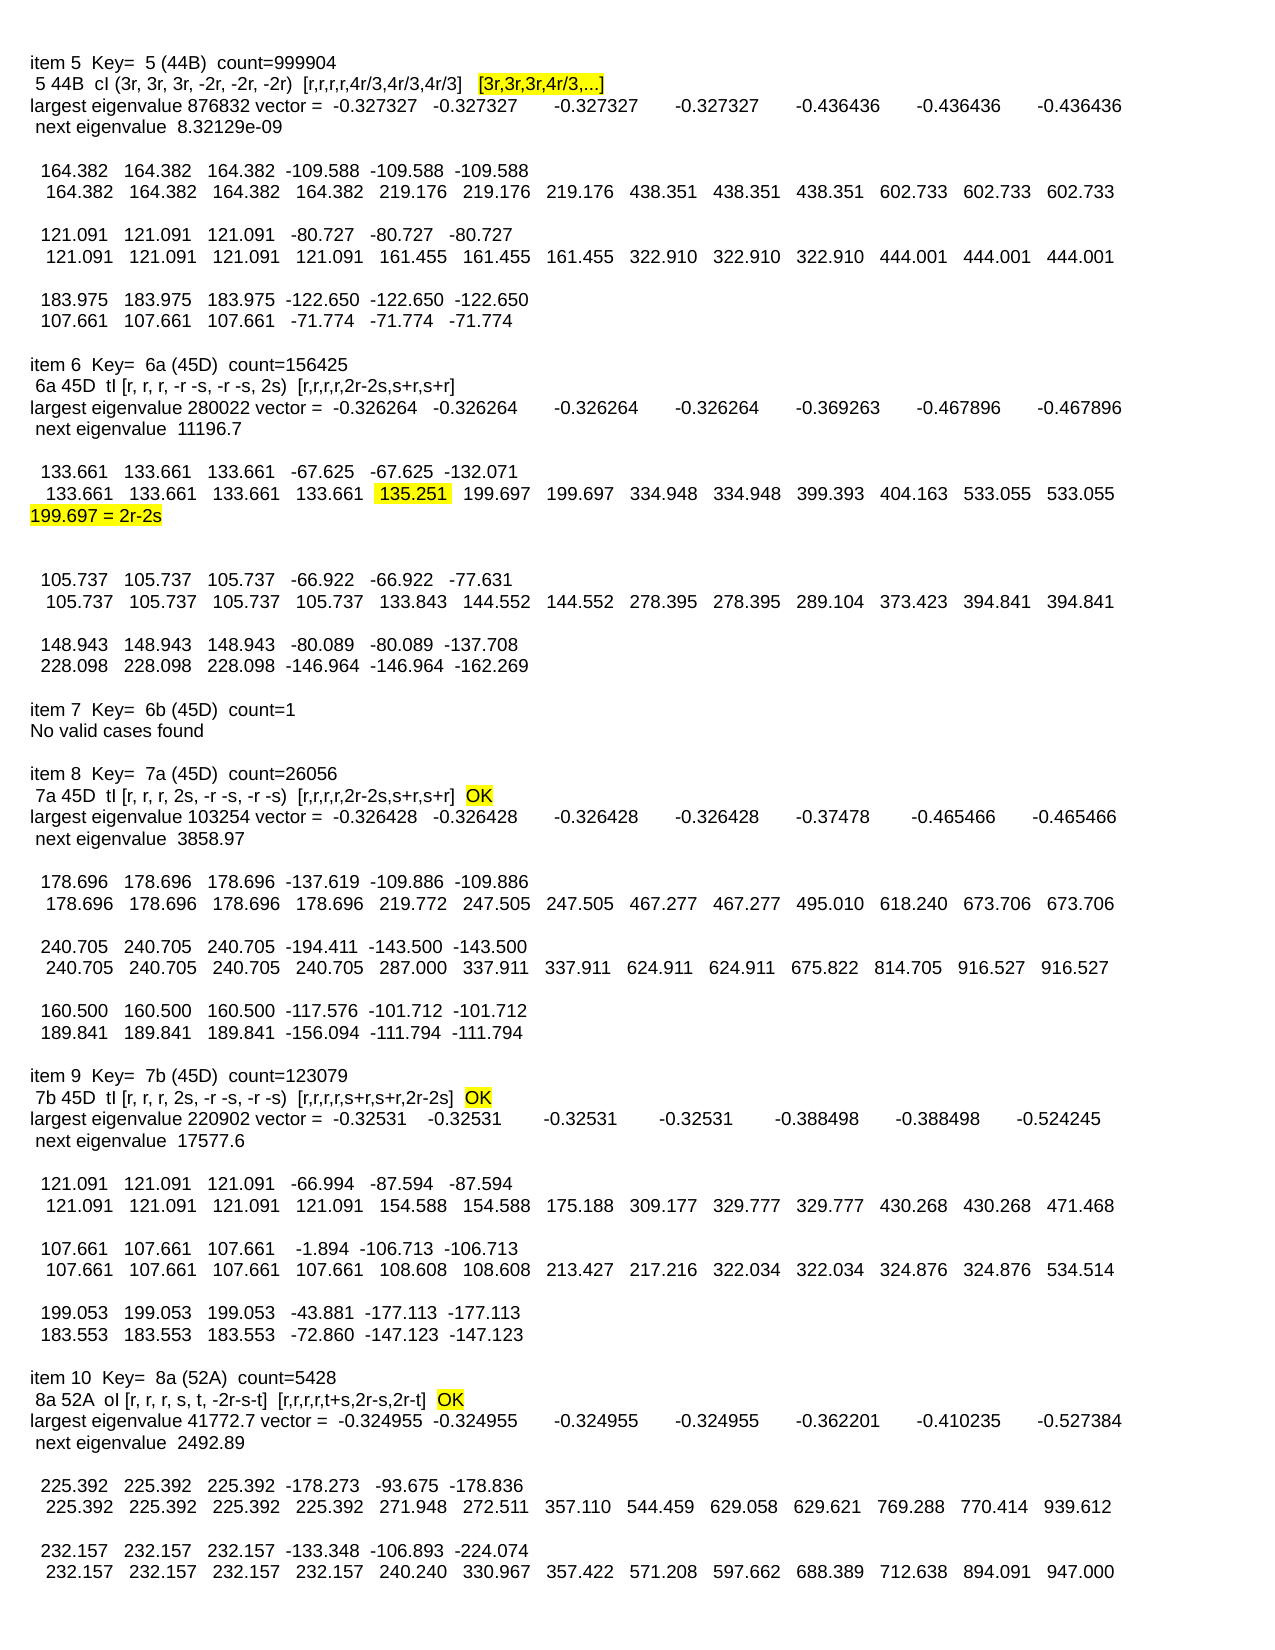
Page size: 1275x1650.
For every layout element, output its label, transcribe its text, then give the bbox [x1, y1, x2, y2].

text 7a 45D tI [r, r, r, 2s, -r -s, -r -s) [r,r,r,r,2r-2s,s+r,s+r] OK [30, 785, 1245, 806]
text 107.661 107.661 107.661 -71.774 -71.774 -71.774 [30, 310, 1245, 332]
text 6a 45D tI [r, r, r, -r -s, -r -s, 2s) [r,r,r,r,2r-2s,s+r,s+r] [30, 375, 1245, 397]
text largest eigenvalue 41772.7 vector = -0.324955 -0.324955 -0.324955 -0.324955 -0.362201 -0.410235 -0.527384 [30, 1410, 1245, 1432]
text 121.091 121.091 121.091 -66.994 -87.594 -87.594 [30, 1173, 1245, 1194]
text largest eigenvalue 220902 vector = -0.32531 -0.32531 -0.32531 -0.32531 -0.388498 -0.388498 -0.524245 [30, 1108, 1245, 1130]
text item 8 Key= 7a (45D) count=26056 [30, 763, 1245, 785]
text 107.661 107.661 107.661 107.661 108.608 108.608 213.427 217.216 322.034 322.034 324.876 324.876 534.514 [30, 1259, 1245, 1281]
text next eigenvalue 2492.89 [30, 1432, 1245, 1453]
text next eigenvalue 11196.7 [30, 418, 1245, 440]
text item 10 Key= 8a (52A) count=5428 [30, 1367, 1245, 1388]
text item 6 Key= 6a (45D) count=156425 [30, 353, 1245, 375]
text next eigenvalue 3858.97 [30, 828, 1245, 849]
text 107.661 107.661 107.661 -1.894 -106.713 -106.713 [30, 1237, 1245, 1259]
text 183.975 183.975 183.975 -122.650 -122.650 -122.650 [30, 289, 1245, 310]
text 133.661 133.661 133.661 -67.625 -67.625 -132.071 [30, 461, 1245, 483]
text 121.091 121.091 121.091 -80.727 -80.727 -80.727 [30, 224, 1245, 246]
text 121.091 121.091 121.091 121.091 154.588 154.588 175.188 309.177 329.777 329.777 430.268 430.268 471.468 [30, 1194, 1245, 1216]
text 199.053 199.053 199.053 -43.881 -177.113 -177.113 [30, 1302, 1245, 1324]
text item 7 Key= 6b (45D) count=1 [30, 698, 1245, 720]
text 240.705 240.705 240.705 240.705 287.000 337.911 337.911 624.911 624.911 675.822 814.705 916.527 916.527 [30, 957, 1245, 979]
text 121.091 121.091 121.091 121.091 161.455 161.455 161.455 322.910 322.910 322.910 444.001 444.001 444.001 [30, 246, 1245, 267]
text 164.382 164.382 164.382 164.382 219.176 219.176 219.176 438.351 438.351 438.351 602.733 602.733 602.733 [30, 181, 1245, 202]
text 8a 52A oI [r, r, r, s, t, -2r-s-t] [r,r,r,r,t+s,2r-s,2r-t] OK [30, 1388, 1245, 1410]
text 178.696 178.696 178.696 -137.619 -109.886 -109.886 [30, 871, 1245, 892]
text 240.705 240.705 240.705 -194.411 -143.500 -143.500 [30, 936, 1245, 957]
text 105.737 105.737 105.737 -66.922 -66.922 -77.631 [30, 569, 1245, 591]
text 199.697 = 2r-2s [30, 504, 1245, 526]
text 189.841 189.841 189.841 -156.094 -111.794 -111.794 [30, 1022, 1245, 1043]
text largest eigenvalue 280022 vector = -0.326264 -0.326264 -0.326264 -0.326264 -0.369263 -0.467896 -0.467896 [30, 397, 1245, 418]
text 148.943 148.943 148.943 -80.089 -80.089 -137.708 [30, 634, 1245, 655]
text 5 44B cI (3r, 3r, 3r, -2r, -2r, -2r) [r,r,r,r,4r/3,4r/3,4r/3] [3r,3r,3r,4r/3,...] [30, 73, 1245, 95]
text item 5 Key= 5 (44B) count=999904 [30, 52, 1245, 73]
text largest eigenvalue 103254 vector = -0.326428 -0.326428 -0.326428 -0.326428 -0.37478 -0.465466 -0.465466 [30, 806, 1245, 828]
text 160.500 160.500 160.500 -117.576 -101.712 -101.712 [30, 1000, 1245, 1022]
text 232.157 232.157 232.157 -133.348 -106.893 -224.074 [30, 1539, 1245, 1561]
text item 9 Key= 7b (45D) count=123079 [30, 1065, 1245, 1087]
text 183.553 183.553 183.553 -72.860 -147.123 -147.123 [30, 1324, 1245, 1345]
text 225.392 225.392 225.392 -178.273 -93.675 -178.836 [30, 1475, 1245, 1496]
text 228.098 228.098 228.098 -146.964 -146.964 -162.269 [30, 655, 1245, 677]
text 133.661 133.661 133.661 133.661 135.251 199.697 199.697 334.948 334.948 399.393 404.163 533.055 533.055 [30, 483, 1245, 504]
text 7b 45D tI [r, r, r, 2s, -r -s, -r -s) [r,r,r,r,s+r,s+r,2r-2s] OK [30, 1087, 1245, 1108]
text 232.157 232.157 232.157 232.157 240.240 330.967 357.422 571.208 597.662 688.389 712.638 894.091 947.000 [30, 1561, 1245, 1582]
text 164.382 164.382 164.382 -109.588 -109.588 -109.588 [30, 159, 1245, 181]
text next eigenvalue 17577.6 [30, 1130, 1245, 1151]
text No valid cases found [30, 720, 1245, 742]
text 105.737 105.737 105.737 105.737 133.843 144.552 144.552 278.395 278.395 289.104 373.423 394.841 394.841 [30, 591, 1245, 612]
text 225.392 225.392 225.392 225.392 271.948 272.511 357.110 544.459 629.058 629.621 769.288 770.414 939.612 [30, 1496, 1245, 1518]
text next eigenvalue 8.32129e-09 [30, 116, 1245, 138]
text largest eigenvalue 876832 vector = -0.327327 -0.327327 -0.327327 -0.327327 -0.436436 -0.436436 -0.436436 [30, 95, 1245, 116]
text 178.696 178.696 178.696 178.696 219.772 247.505 247.505 467.277 467.277 495.010 618.240 673.706 673.706 [30, 892, 1245, 914]
